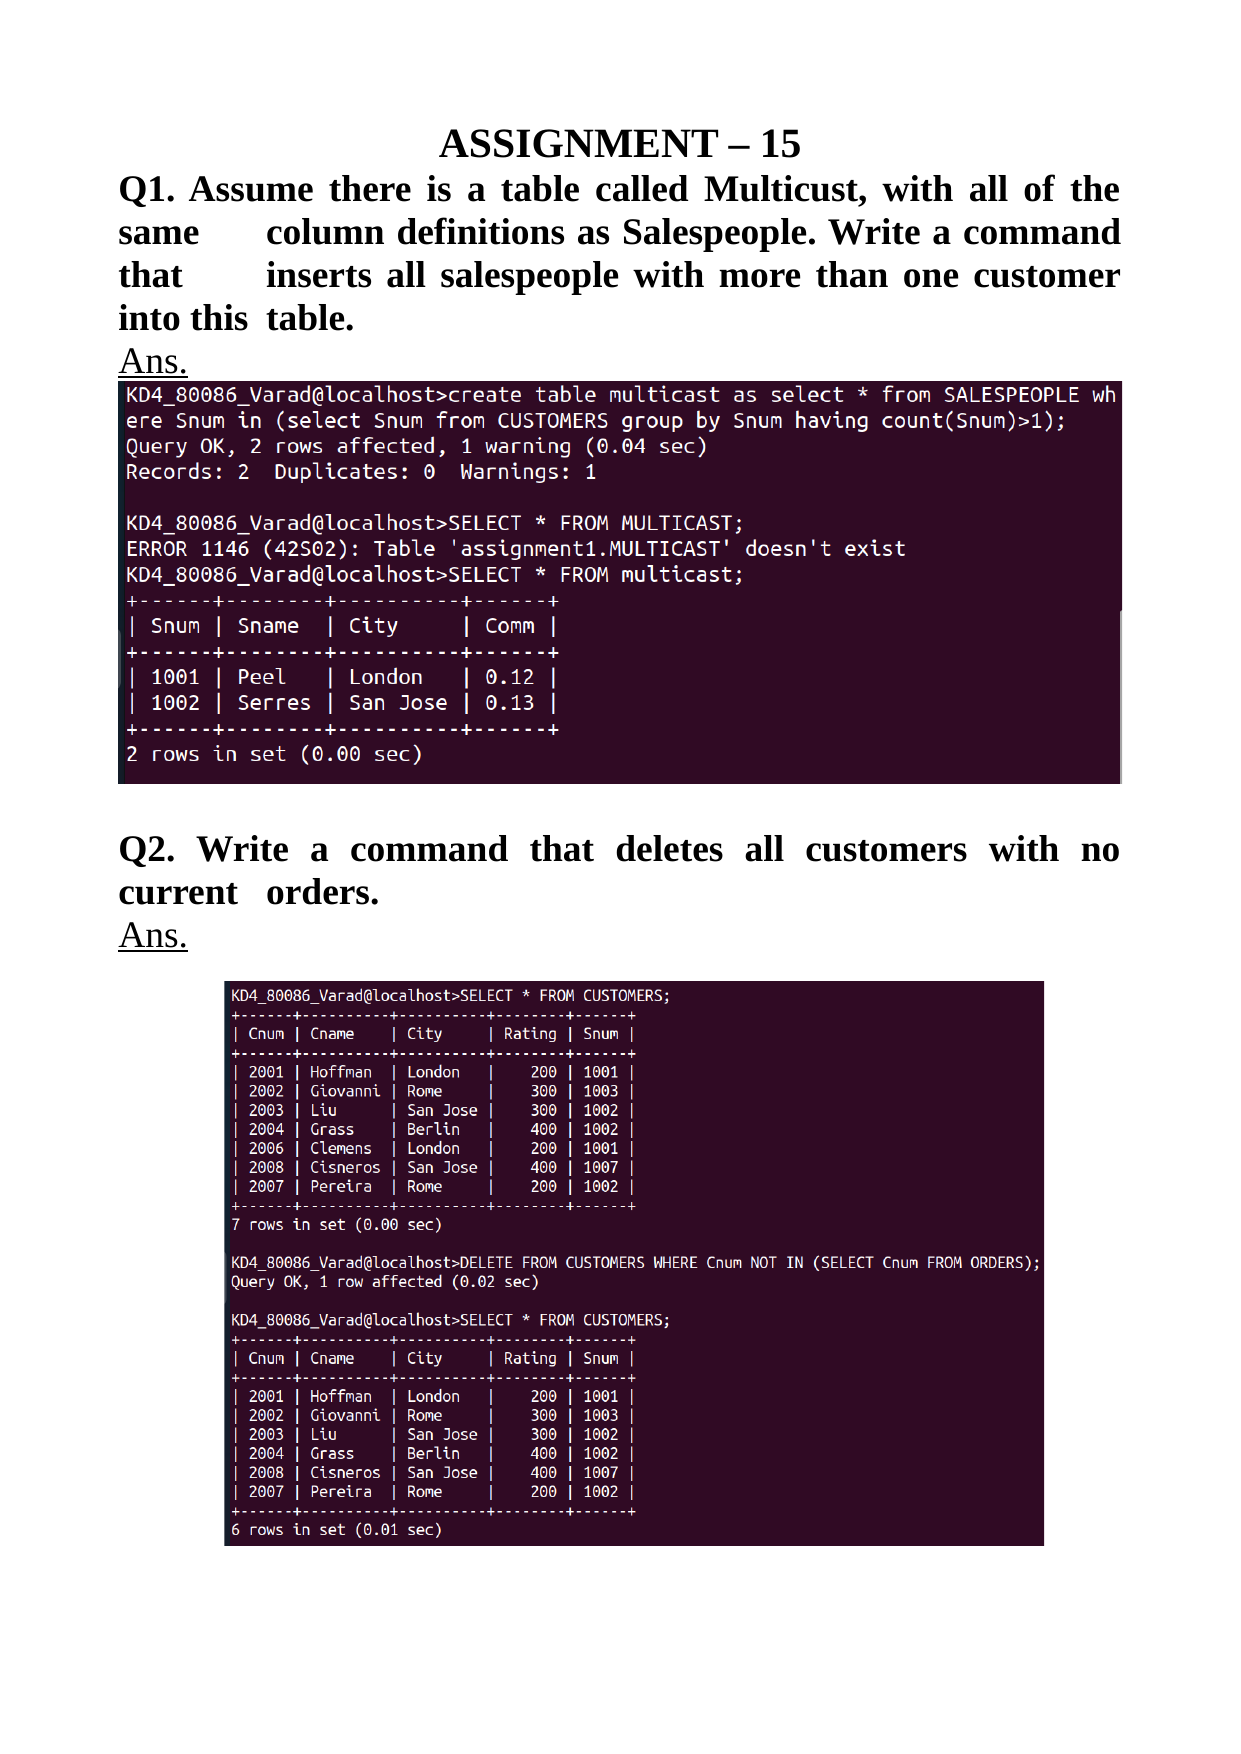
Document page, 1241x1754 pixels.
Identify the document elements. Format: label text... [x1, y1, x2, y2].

text Ans. [118, 338, 1122, 381]
text Q1. Assume there is a table called Multicust, with all of the same column definitions as Salespeople. Write a command that inserts all salespeople with more than one customer into this table. [118, 166, 1122, 338]
text ASSIGNMENT – 15 [118, 118, 1122, 166]
text Q2. Write a command that deletes all customers with no current orders. [118, 826, 1122, 913]
picture [118, 381, 1123, 784]
text Ans. [118, 913, 1122, 1632]
picture [224, 981, 1045, 1546]
